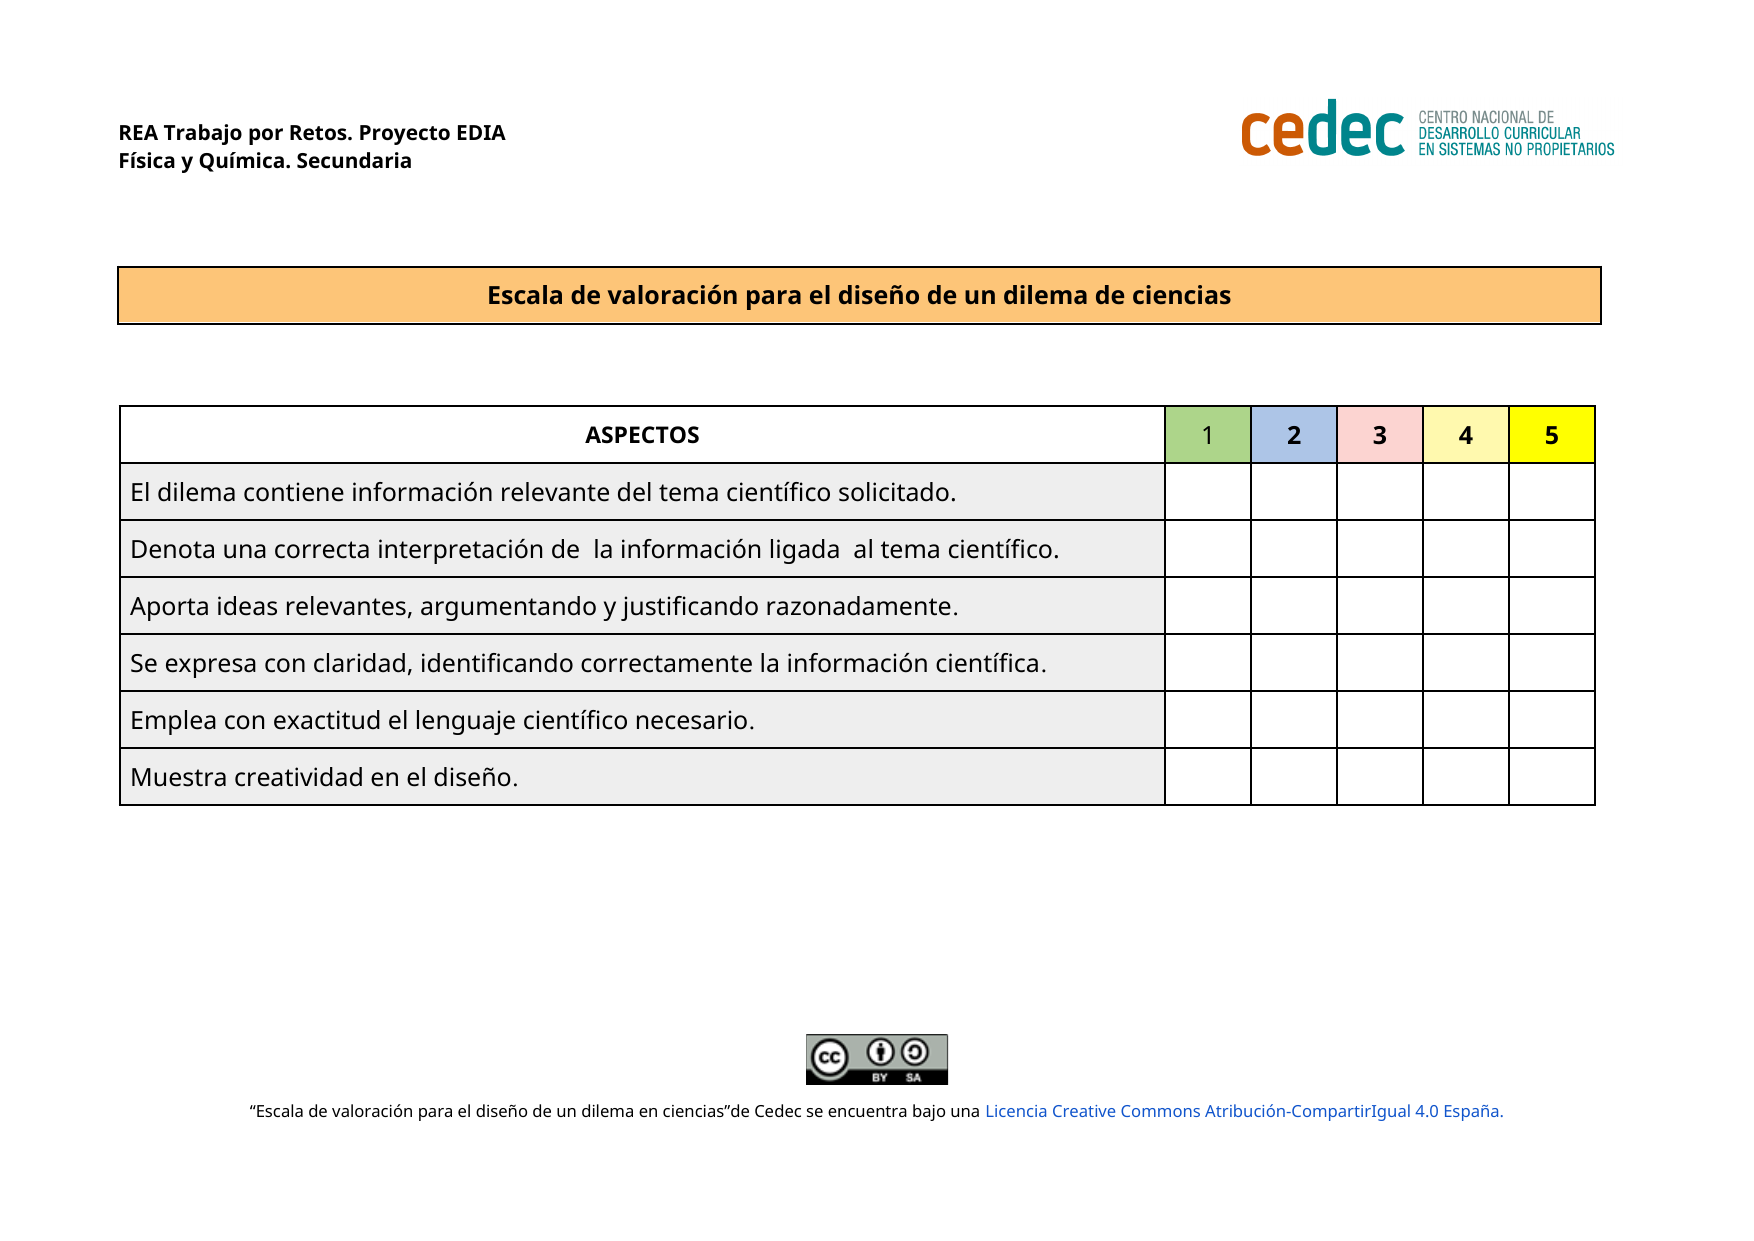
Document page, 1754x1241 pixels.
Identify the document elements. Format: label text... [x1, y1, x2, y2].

table_cell Muestra creatividad en el diseño. [121, 749, 1164, 804]
picture [1239, 97, 1623, 166]
table_cell [1424, 692, 1508, 747]
table_cell Denota una correcta interpretación de la información ligada al tema científico. [121, 521, 1164, 576]
table_cell El dilema contiene información relevante del tema científico solicitado. [121, 464, 1164, 519]
table_cell [1338, 521, 1422, 576]
table_cell [1166, 464, 1250, 519]
table_cell [1424, 578, 1508, 633]
table_cell [1252, 578, 1336, 633]
table_cell [1338, 464, 1422, 519]
table_cell Se expresa con claridad, identificando correctamente la información científica. [121, 635, 1164, 690]
table_cell [1510, 749, 1594, 804]
table_cell [1166, 521, 1250, 576]
table_cell [1166, 749, 1250, 804]
table_cell [1424, 749, 1508, 804]
table_cell [1166, 692, 1250, 747]
table_cell [1510, 464, 1594, 519]
table_cell [1510, 692, 1594, 747]
table_cell [1424, 521, 1508, 576]
table_header 2 [1252, 407, 1336, 462]
table_cell [1510, 521, 1594, 576]
table_header 5 [1510, 407, 1594, 462]
table_cell [1252, 692, 1336, 747]
table_header Escala de valoración para el diseño de un dilema de ciencias [119, 268, 1600, 322]
table_cell [1252, 635, 1336, 690]
table_cell [1338, 578, 1422, 633]
table_cell Aporta ideas relevantes, argumentando y justificando razonadamente. [121, 578, 1164, 633]
table_cell [1338, 692, 1422, 747]
picture [806, 1034, 949, 1085]
table_header 4 [1424, 407, 1508, 462]
table_cell [1252, 464, 1336, 519]
table_header ASPECTOS [121, 407, 1164, 462]
table_cell [1424, 464, 1508, 519]
table_cell [1338, 749, 1422, 804]
table_cell [1166, 578, 1250, 633]
text REA Trabajo por Retos. Proyecto EDIA [118, 118, 1239, 146]
table_cell [1338, 635, 1422, 690]
table_cell [1166, 635, 1250, 690]
table_cell [1252, 749, 1336, 804]
table_cell [1510, 635, 1594, 690]
table_cell Emplea con exactitud el lenguaje científico necesario. [121, 692, 1164, 747]
table_header 1 [1166, 407, 1250, 462]
table_cell [1424, 635, 1508, 690]
table_cell [1510, 578, 1594, 633]
table_cell [1252, 521, 1336, 576]
table_header 3 [1338, 407, 1422, 462]
text Física y Química. Secundaria [118, 146, 1636, 175]
